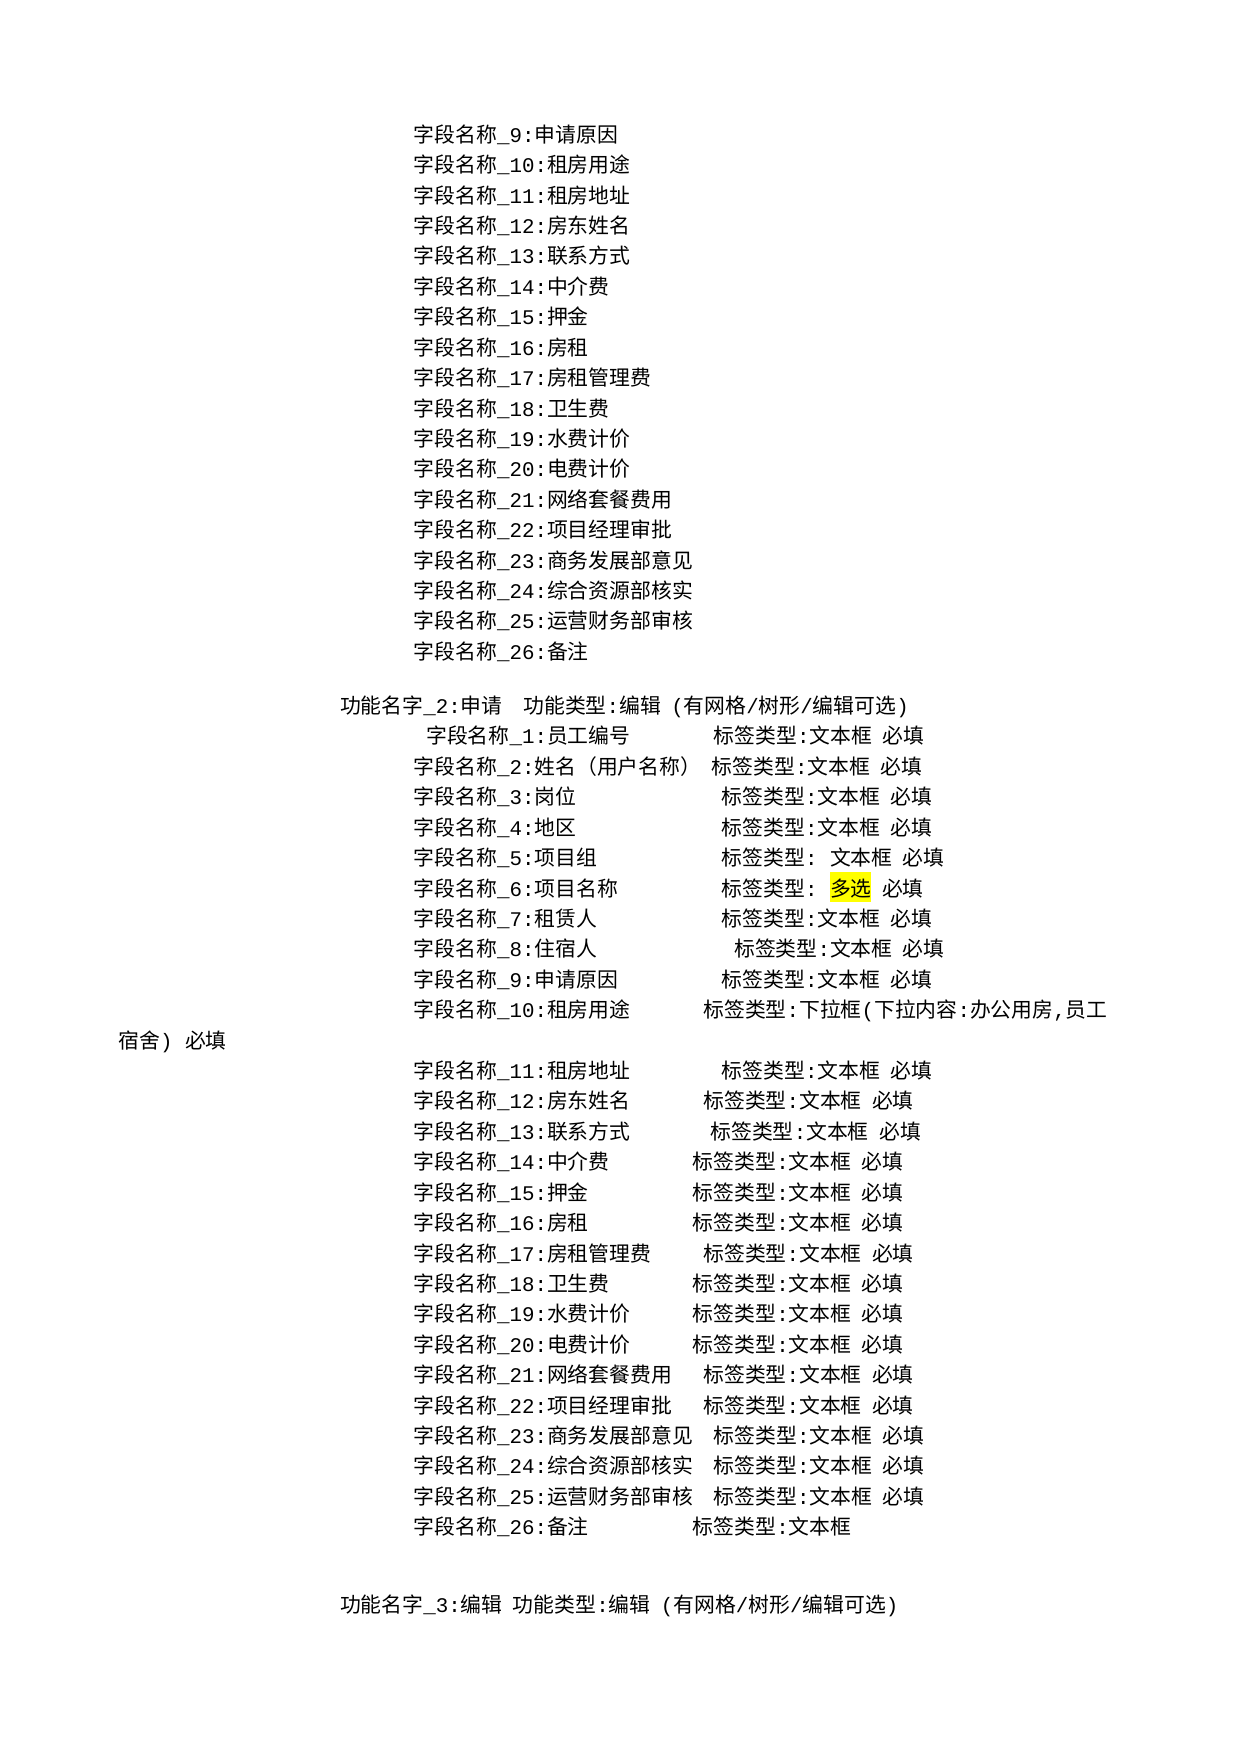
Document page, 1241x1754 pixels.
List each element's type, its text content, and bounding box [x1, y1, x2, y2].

text 字段名称_19:水费计价 标签类型:文本框 必填 [118, 1298, 1122, 1328]
text 字段名称_15:押金 标签类型:文本框 必填 [118, 1176, 1122, 1206]
text 字段名称_9:申请原因 标签类型:文本框 必填 [118, 963, 1122, 993]
text 字段名称_16:房租 [118, 331, 1122, 361]
text 字段名称_19:水费计价 [118, 422, 1122, 453]
text 字段名称_11:租房地址 [118, 179, 1122, 209]
text 功能名字_2:申请 功能类型:编辑 (有网格/树形/编辑可选) [118, 689, 1122, 720]
text 字段名称_10:租房用途 [118, 148, 1122, 179]
text 字段名称_13:联系方式 [118, 240, 1122, 270]
text 字段名称_12:房东姓名 [118, 209, 1122, 240]
text 字段名称_22:项目经理审批 [118, 513, 1122, 544]
text 字段名称_2:姓名（用户名称） 标签类型:文本框 必填 [118, 750, 1122, 781]
text 字段名称_9:申请原因 [118, 118, 1122, 148]
text 字段名称_18:卫生费 [118, 392, 1122, 422]
text 字段名称_25:运营财务部审核 [118, 605, 1122, 635]
text 字段名称_16:房租 标签类型:文本框 必填 [118, 1206, 1122, 1237]
text 字段名称_4:地区 标签类型:文本框 必填 [118, 811, 1122, 841]
text 字段名称_23:商务发展部意见 [118, 544, 1122, 574]
text 字段名称_25:运营财务部审核 标签类型:文本框 必填 [118, 1480, 1122, 1511]
text 字段名称_13:联系方式 标签类型:文本框 必填 [118, 1115, 1122, 1146]
text 字段名称_5:项目组 标签类型: 文本框 必填 [118, 841, 1122, 872]
text 字段名称_20:电费计价 标签类型:文本框 必填 [118, 1328, 1122, 1358]
text 功能名字_3:编辑 功能类型:编辑 (有网格/树形/编辑可选) [118, 1588, 1122, 1619]
text 字段名称_20:电费计价 [118, 453, 1122, 483]
text 字段名称_17:房租管理费 [118, 361, 1122, 392]
text 字段名称_24:综合资源部核实 标签类型:文本框 必填 [118, 1450, 1122, 1480]
text 字段名称_10:租房用途 标签类型:下拉框(下拉内容:办公用房,员工宿舍) 必填 [118, 993, 1122, 1054]
text 字段名称_14:中介费 [118, 270, 1122, 301]
text 字段名称_26:备注 [118, 635, 1122, 666]
text 字段名称_21:网络套餐费用 [118, 483, 1122, 513]
text 字段名称_18:卫生费 标签类型:文本框 必填 [118, 1267, 1122, 1298]
text 字段名称_3:岗位 标签类型:文本框 必填 [118, 781, 1122, 811]
text 字段名称_14:中介费 标签类型:文本框 必填 [118, 1146, 1122, 1176]
text 字段名称_22:项目经理审批 标签类型:文本框 必填 [118, 1389, 1122, 1419]
text 字段名称_21:网络套餐费用 标签类型:文本框 必填 [118, 1358, 1122, 1389]
text 字段名称_26:备注 标签类型:文本框 [118, 1511, 1122, 1541]
text 字段名称_23:商务发展部意见 标签类型:文本框 必填 [118, 1419, 1122, 1450]
text 字段名称_1:员工编号 标签类型:文本框 必填 [118, 720, 1122, 750]
text 字段名称_15:押金 [118, 301, 1122, 331]
text 字段名称_6:项目名称 标签类型: 多选 必填 [118, 872, 1122, 902]
text 字段名称_12:房东姓名 标签类型:文本框 必填 [118, 1085, 1122, 1115]
text 字段名称_7:租赁人 标签类型:文本框 必填 [118, 902, 1122, 933]
text 字段名称_17:房租管理费 标签类型:文本框 必填 [118, 1237, 1122, 1267]
text 字段名称_8:住宿人 标签类型:文本框 必填 [118, 933, 1122, 963]
text 字段名称_11:租房地址 标签类型:文本框 必填 [118, 1054, 1122, 1085]
text 字段名称_24:综合资源部核实 [118, 574, 1122, 605]
